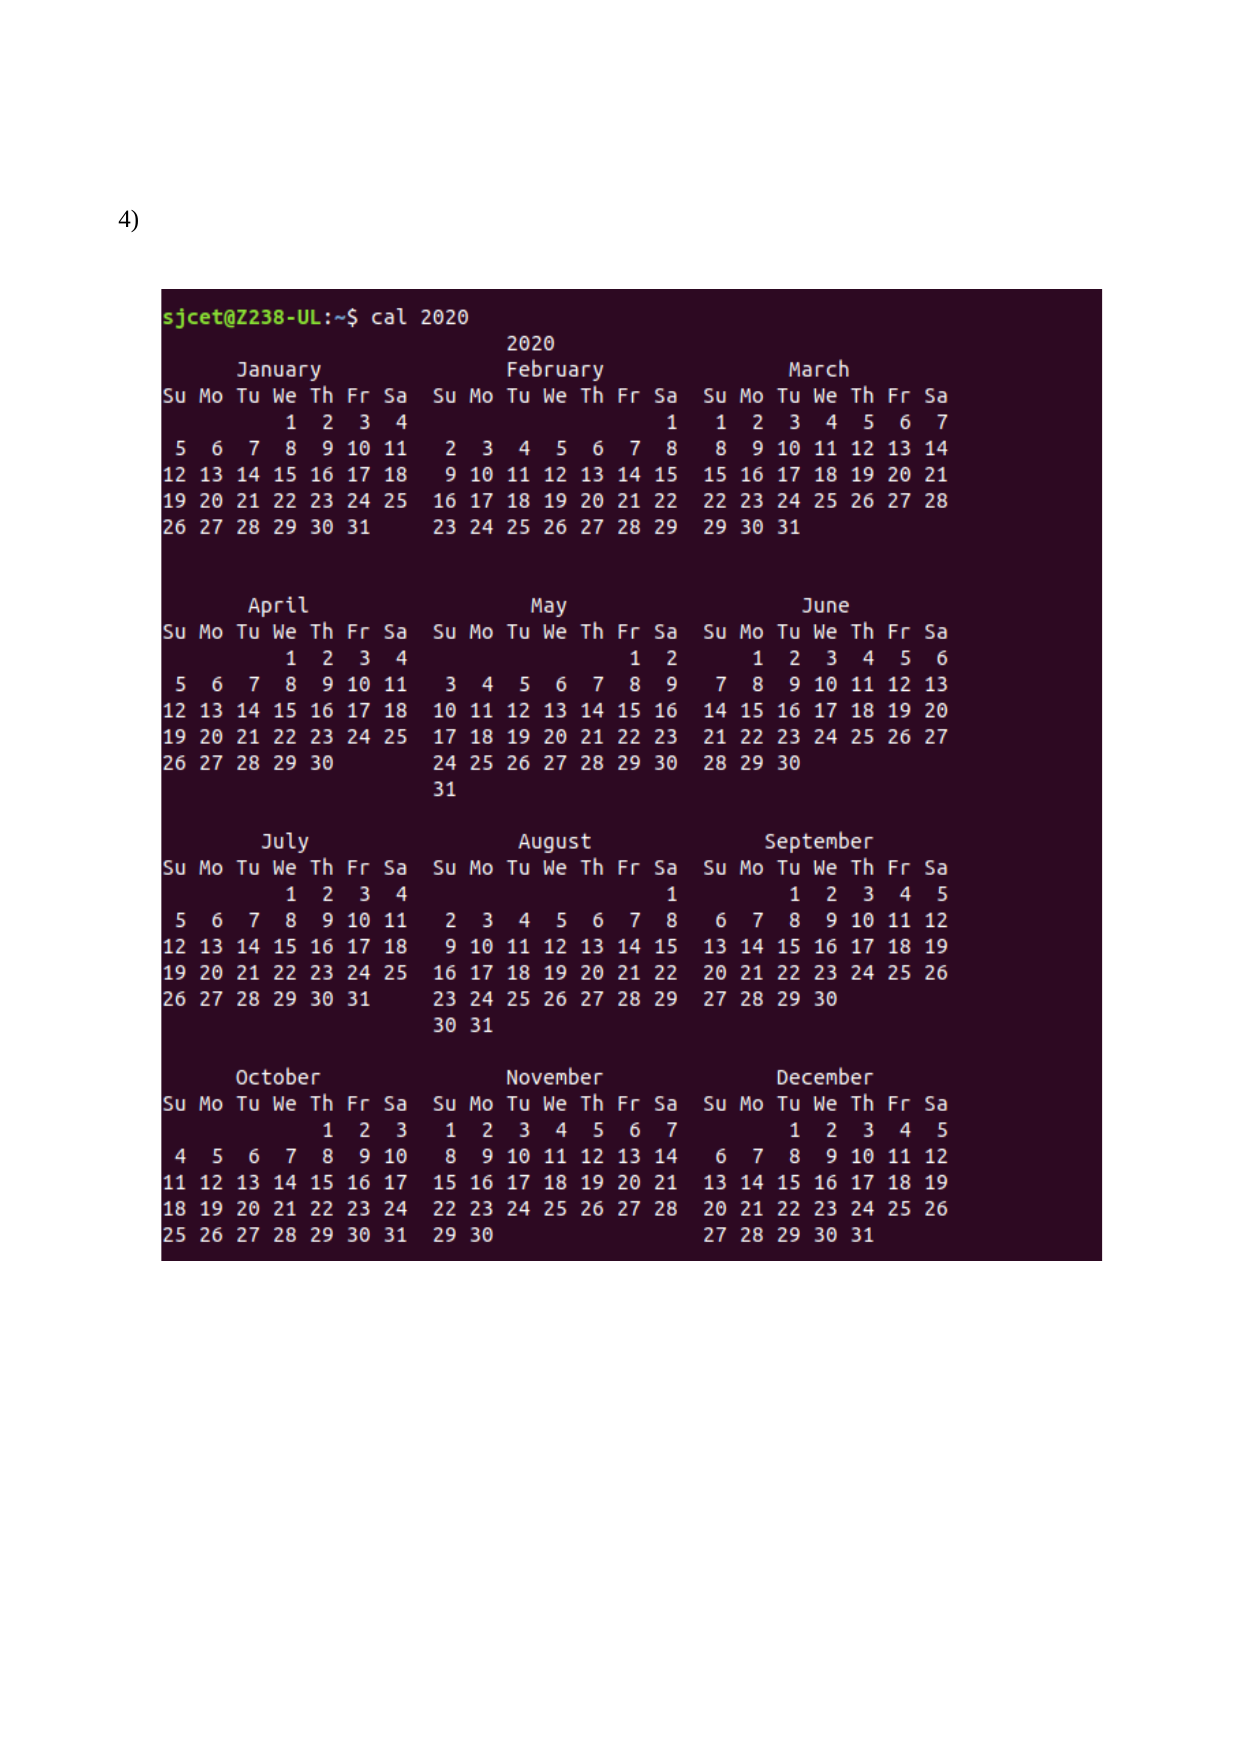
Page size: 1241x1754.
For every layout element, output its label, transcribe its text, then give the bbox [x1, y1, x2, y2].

picture [161, 289, 1103, 1261]
text 4) [118, 204, 1122, 233]
